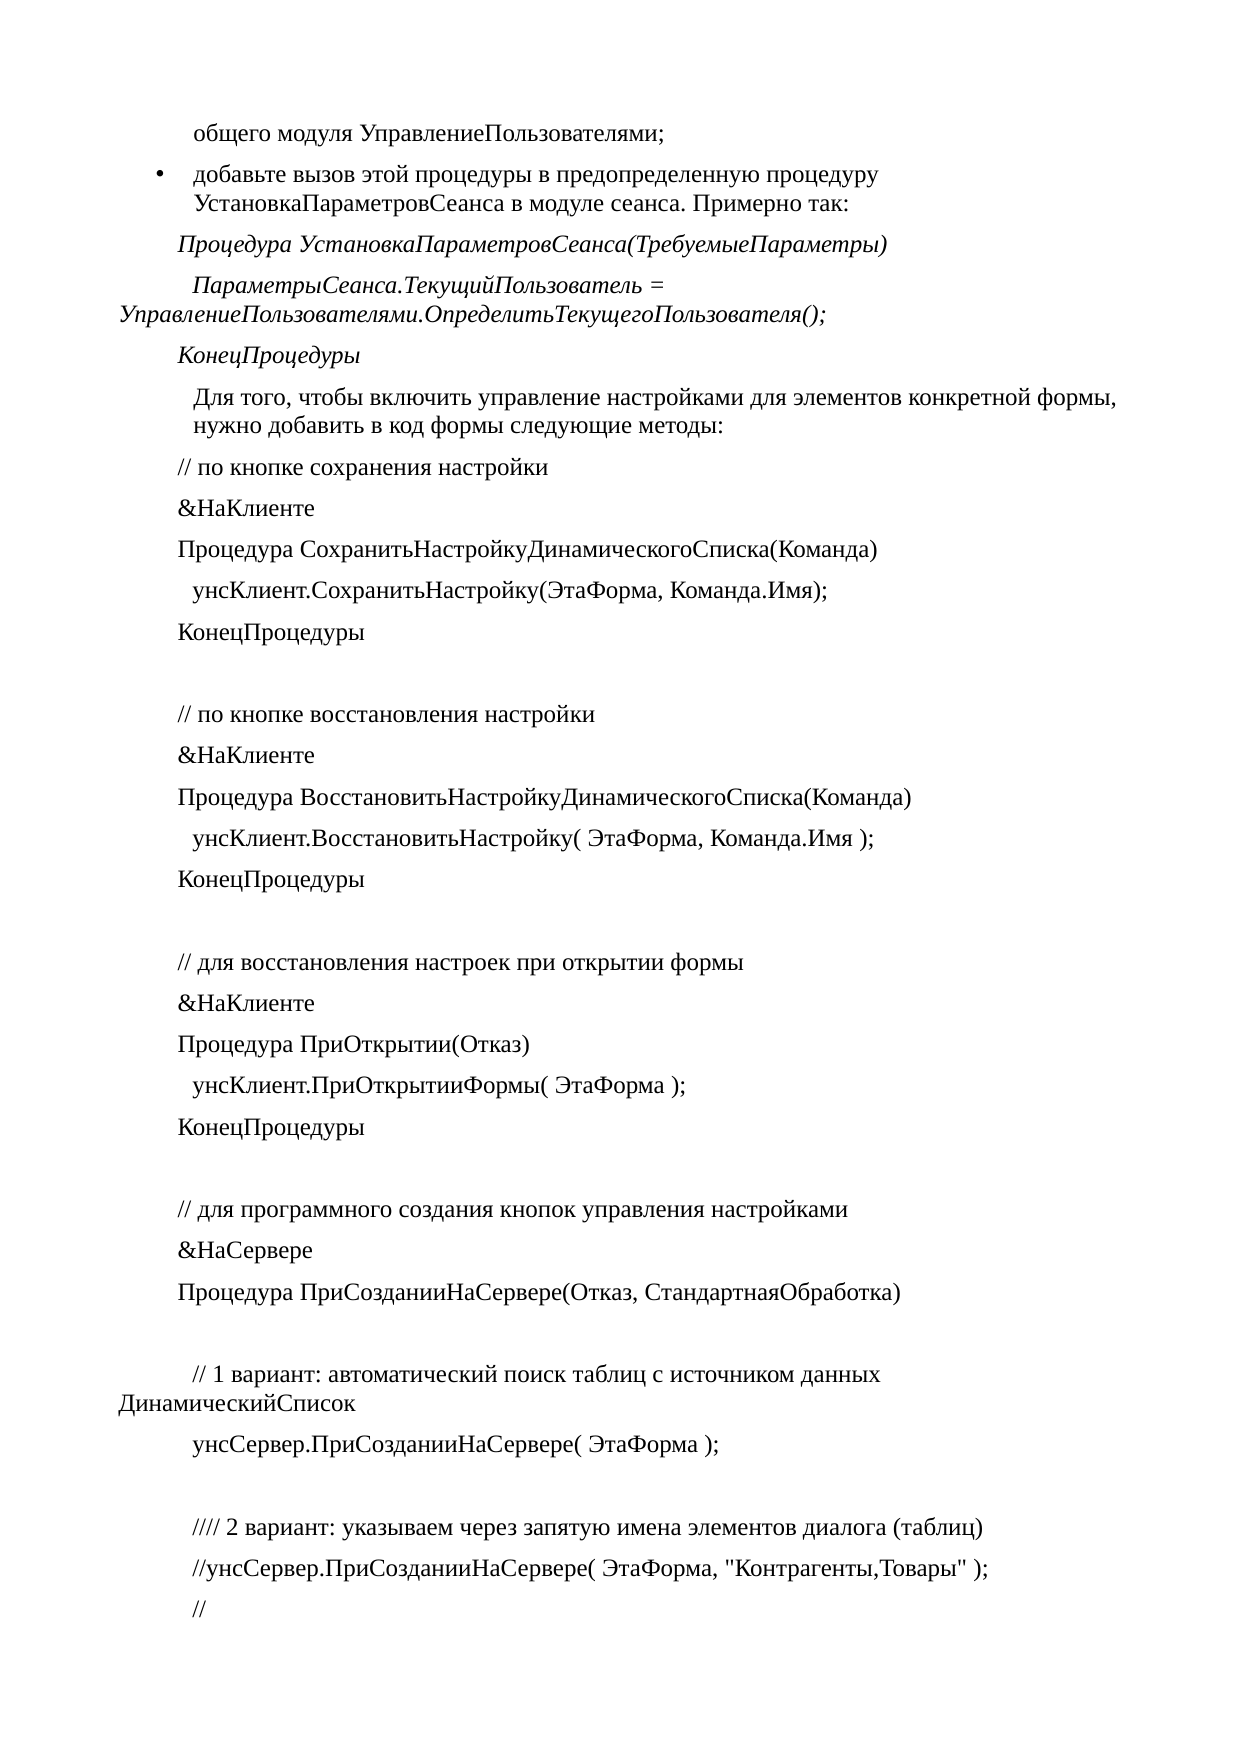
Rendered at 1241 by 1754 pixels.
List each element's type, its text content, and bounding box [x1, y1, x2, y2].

text &НаКлиенте [118, 493, 1122, 522]
text &НаКлиенте [118, 741, 1122, 769]
text Процедура ПриСозданииНаСервере(Отказ, СтандартнаяОбработка) [118, 1277, 1122, 1306]
text унсКлиент.ВосстановитьНастройку( ЭтаФорма, Команда.Имя ); [118, 823, 1122, 852]
text // по кнопке восстановления настройки [118, 699, 1122, 728]
text КонецПроцедуры [118, 864, 1122, 893]
text // по кнопке сохранения настройки [118, 452, 1122, 481]
text КонецПроцедуры [118, 617, 1122, 646]
text Процедура УстановкаПараметровСеанса(ТребуемыеПараметры) [118, 229, 1122, 258]
text ПараметрыСеанса.ТекущийПользователь = УправлениеПользователями.ОпределитьТекущегоПользователя(); [118, 271, 1122, 328]
text // для восстановления настроек при открытии формы [118, 947, 1122, 976]
text // 1 вариант: автоматический поиск таблиц с источником данных ДинамическийСписок [118, 1359, 1122, 1417]
text КонецПроцедуры [118, 341, 1122, 369]
text &НаКлиенте [118, 988, 1122, 1017]
text Процедура ВосстановитьНастройкуДинамическогоСписка(Команда) [118, 782, 1122, 811]
text // для программного создания кнопок управления настройками [118, 1194, 1122, 1223]
text Процедура ПриОткрытии(Отказ) [118, 1029, 1122, 1058]
text &НаСервере [118, 1236, 1122, 1264]
text унсКлиент.ПриОткрытииФормы( ЭтаФорма ); [118, 1071, 1122, 1099]
text // [118, 1594, 1122, 1623]
text //// 2 вариант: указываем через запятую имена элементов диалога (таблиц) [118, 1512, 1122, 1541]
text унсСервер.ПриСозданииНаСервере( ЭтаФорма ); [118, 1429, 1122, 1458]
text КонецПроцедуры [118, 1112, 1122, 1141]
list добавьте вызов этой процедуры в предопределенную процедуру УстановкаПараметровСеанса в модуле сеанса. Примерно так: [156, 159, 1122, 217]
text унсКлиент.СохранитьНастройку(ЭтаФорма, Команда.Имя); [118, 576, 1122, 604]
text //унсСервер.ПриСозданииНаСервере( ЭтаФорма, "Контрагенты,Товары" ); [118, 1553, 1122, 1582]
list Для того, чтобы включить управление настройками для элементов конкретной формы, нужно добавить в код формы следующие методы: [156, 382, 1122, 439]
text Процедура СохранитьНастройкуДинамическогоСписка(Команда) [118, 534, 1122, 563]
list общего модуля УправлениеПользователями; [156, 118, 1122, 147]
